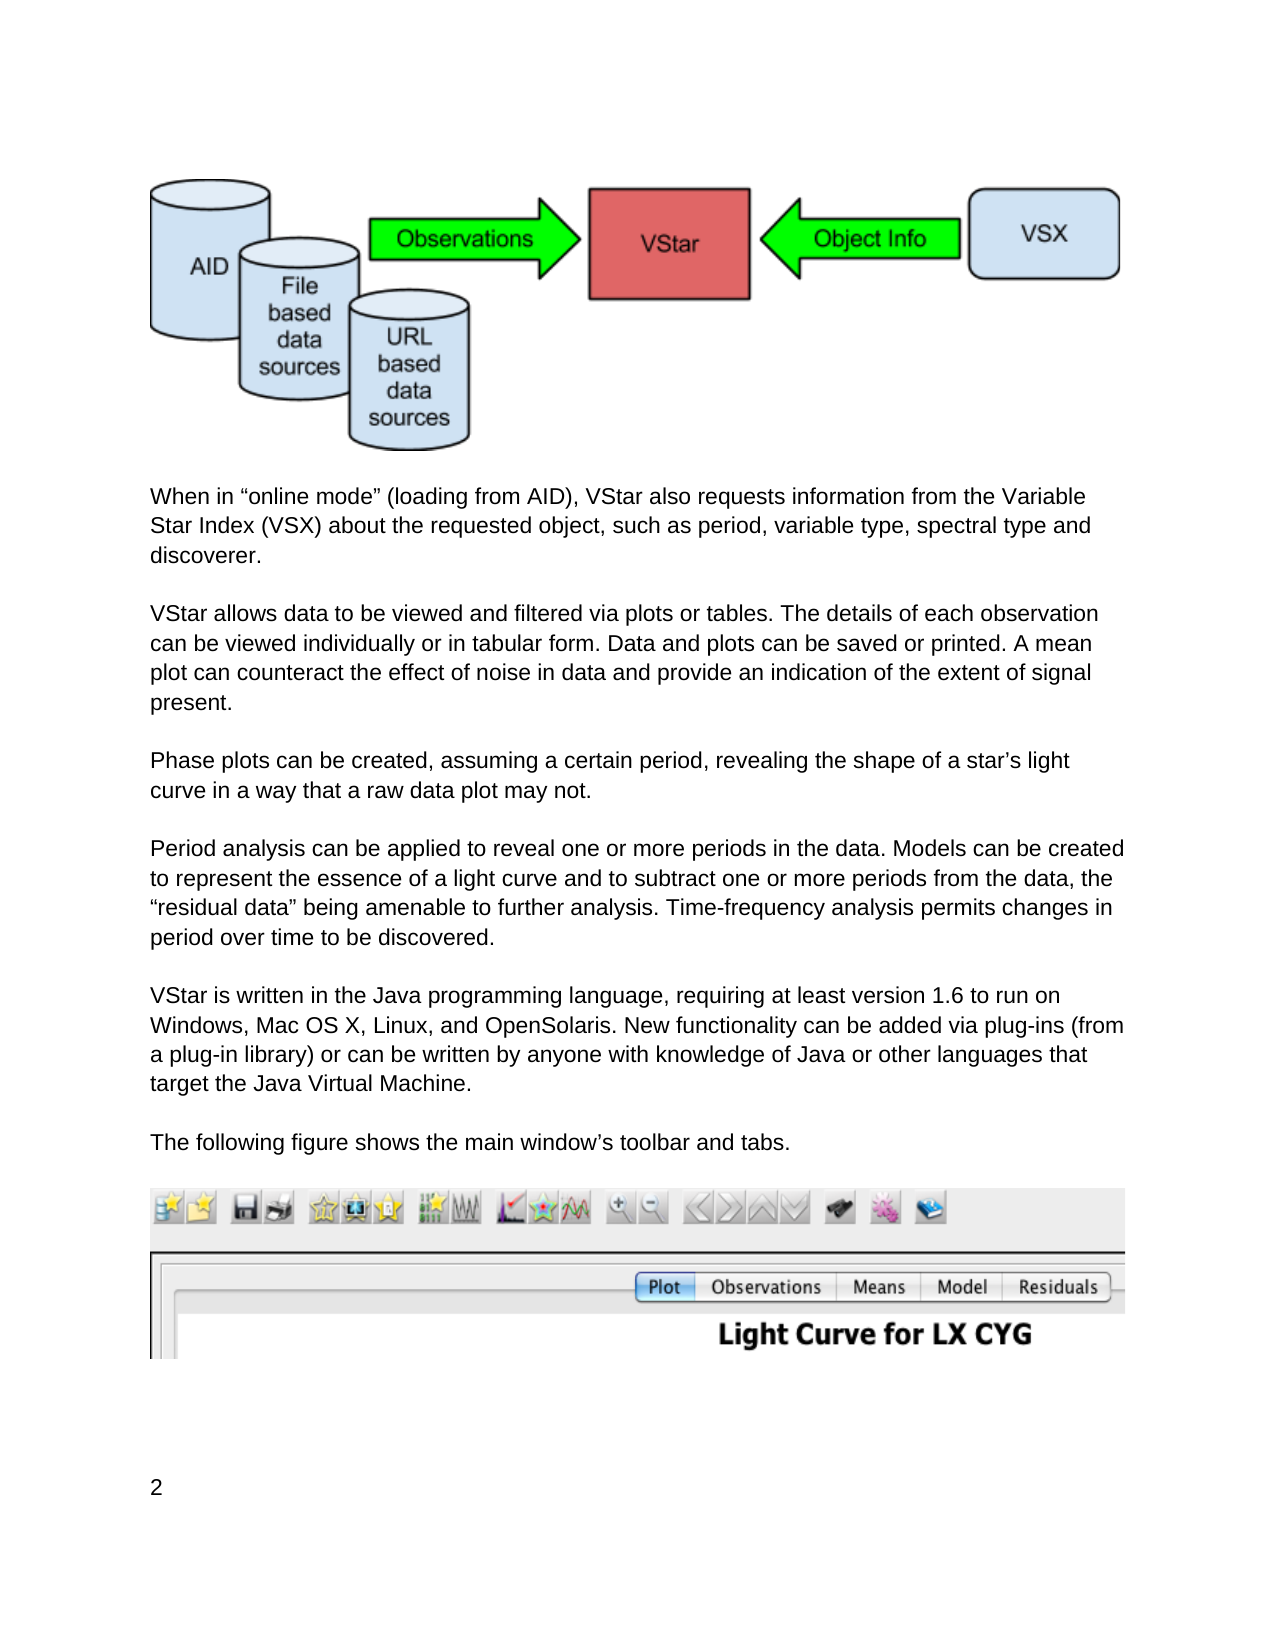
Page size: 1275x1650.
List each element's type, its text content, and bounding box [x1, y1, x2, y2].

text When in “online mode” (loading from AID), VStar also requests information from the Variable Star Index (VSX) about the requested object, such as period, variable type, spectral type and discoverer. [150, 483, 1125, 568]
text The following figure shows the main window’s toolbar and tabs. [150, 1130, 1125, 1155]
text VStar allows data to be viewed and filtered via plots or tables. The details of each observation can be viewed individually or in tabular form. Data and plots can be saved or printed. A mean plot can counteract the effect of noise in data and provide an indication of the extent of signal present. [150, 601, 1125, 715]
text Period analysis can be applied to reveal one or more periods in the data. Models can be created to represent the essence of a light curve and to subtract one or more periods from the data, the “residual data” being amenable to further analysis. Time-frequency analysis permits changes in period over time to be discovered. [150, 836, 1125, 950]
picture [150, 1188, 1125, 1359]
text Phase plots can be created, assuming a certain period, revealing the shape of a star’s light curve in a way that a raw data plot may not. [150, 748, 1125, 803]
picture [150, 179, 1121, 451]
text VStar is written in the Java programming language, requiring at least version 1.6 to run on Windows, Mac OS X, Linux, and OpenSolaris. New functionality can be added via plug-ins (from a plug-in library) or can be written by anyone with knowledge of Java or other languages that target the Java Virtual Machine. [150, 983, 1125, 1097]
